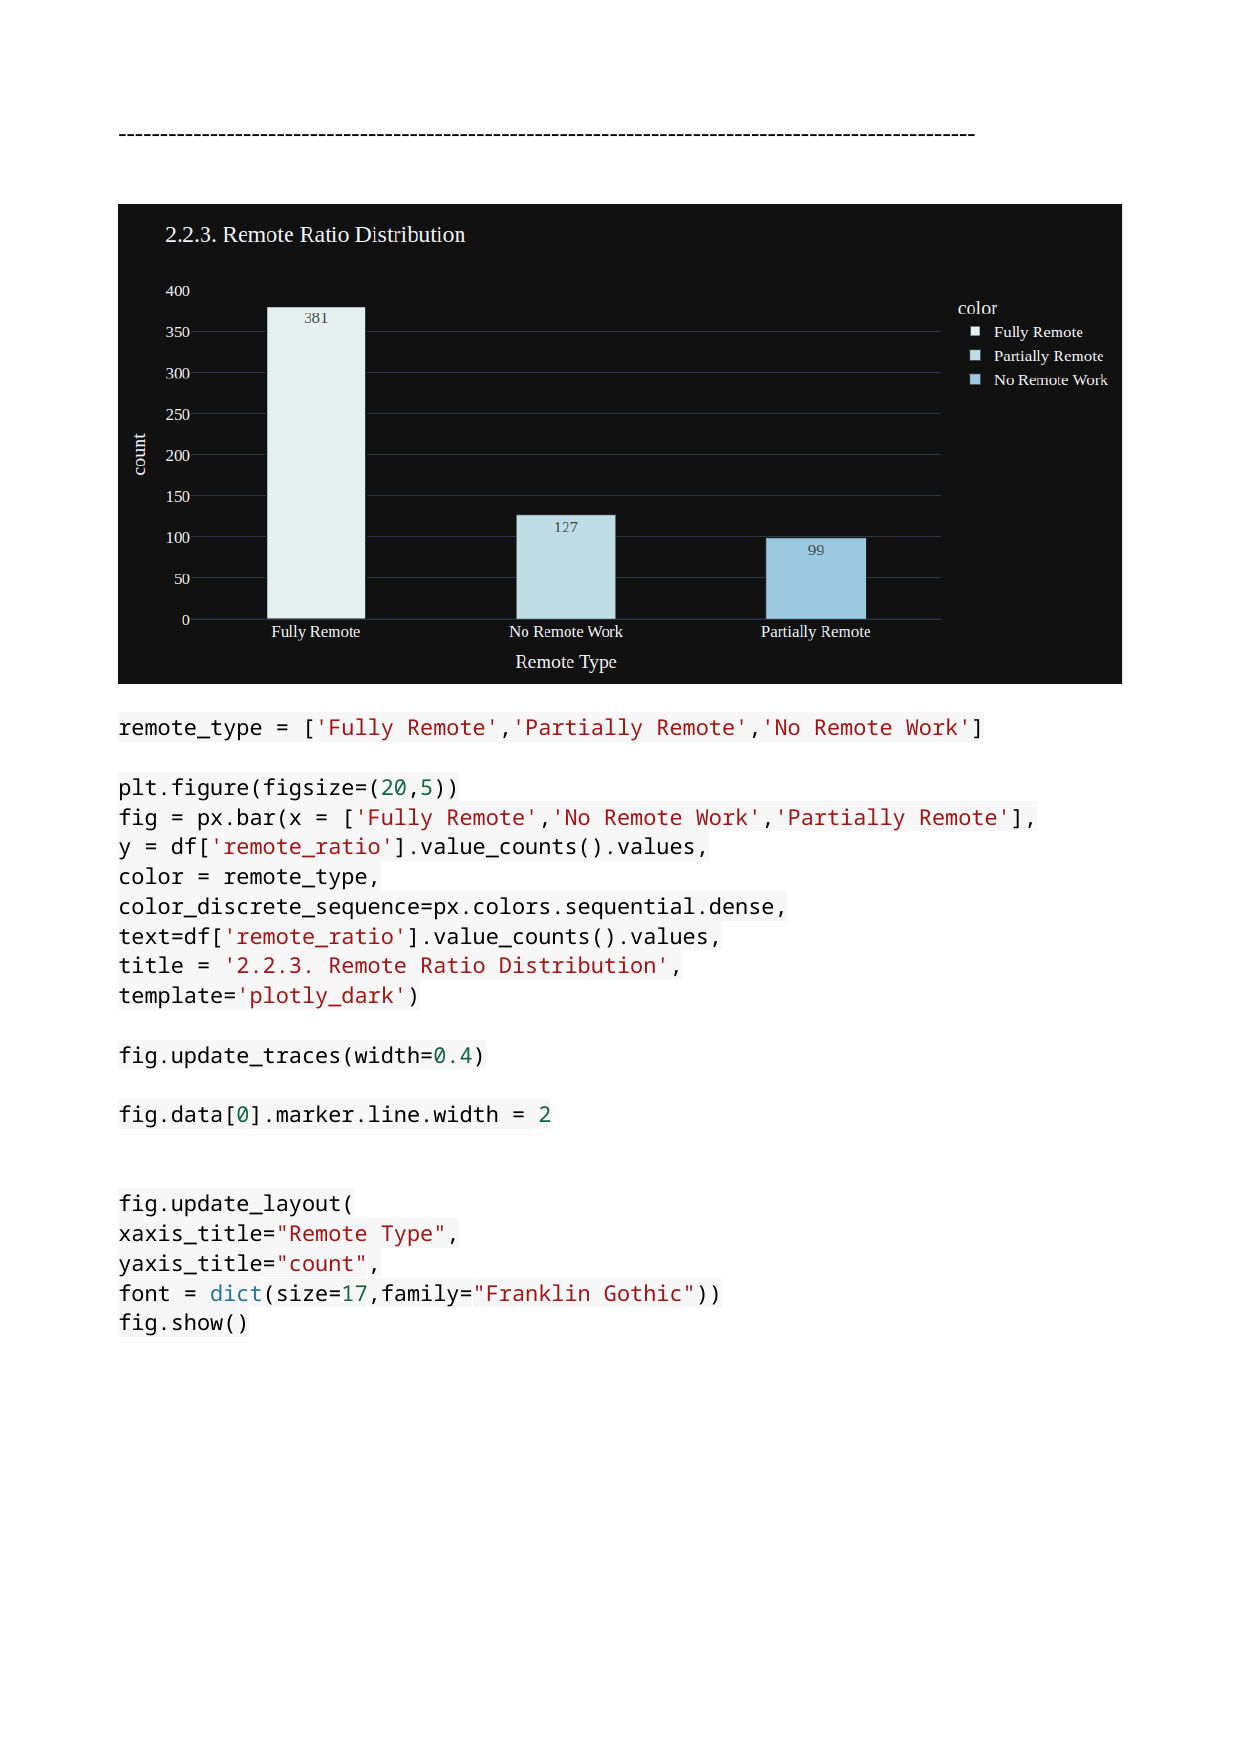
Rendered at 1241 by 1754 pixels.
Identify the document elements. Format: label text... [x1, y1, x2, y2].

text text=df['remote_ratio'].value_counts().values, [118, 921, 1122, 950]
text fig.update_layout( [118, 1188, 1122, 1218]
text color_discrete_sequence=px.colors.sequential.dense, [118, 891, 1122, 921]
text xaxis_title="Remote Type", [118, 1218, 1122, 1248]
text fig.data[0].marker.line.width = 2 [118, 1099, 1122, 1129]
text template='plotly_dark') [118, 980, 1122, 1010]
text font = dict(size=17,family="Franklin Gothic")) [118, 1277, 1122, 1307]
text y = df['remote_ratio'].value_counts().values, [118, 831, 1122, 861]
text color = remote_type, [118, 861, 1122, 891]
text plt.figure(figsize=(20,5)) [118, 772, 1122, 801]
text yaxis_title="count", [118, 1248, 1122, 1277]
text ------------------------------------------------------------------------------------------------------- [118, 118, 1122, 147]
picture [118, 204, 1123, 684]
text fig.show() [118, 1307, 1122, 1337]
text fig.update_traces(width=0.4) [118, 1040, 1122, 1069]
text fig = px.bar(x = ['Fully Remote','No Remote Work','Partially Remote'], [118, 801, 1122, 831]
text title = '2.2.3. Remote Ratio Distribution', [118, 950, 1122, 980]
text remote_type = ['Fully Remote','Partially Remote','No Remote Work'] [118, 712, 1122, 742]
